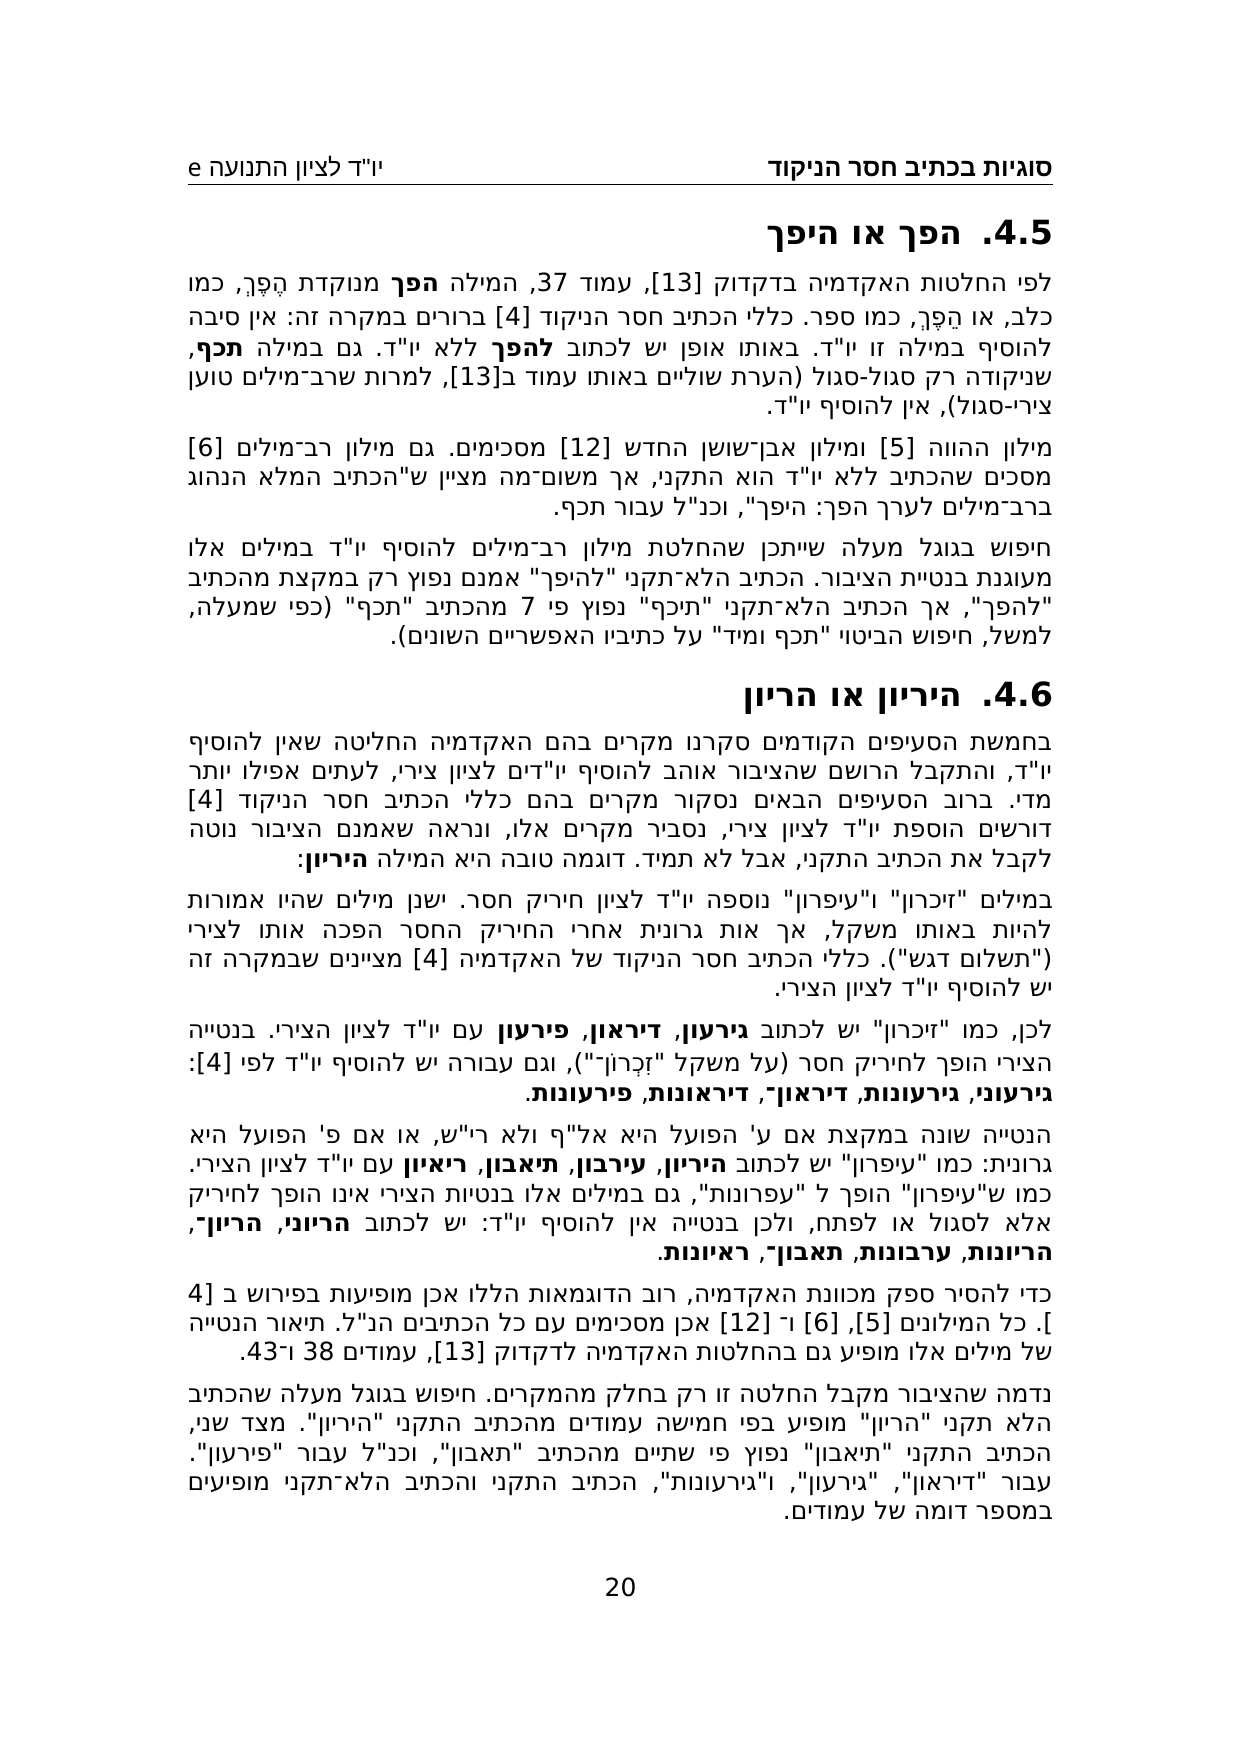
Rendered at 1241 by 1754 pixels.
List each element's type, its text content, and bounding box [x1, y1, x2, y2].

text במילים "זיכרון" ו"עיפרון" נוספה יו"ד לציון חיריק חסר. ישנן מילים שהיו אמורות להיות באותו משקל, אך אות גרונית אחרי החיריק החסר הפכה אותו לצירי ("תשלום דגש"). כללי הכתיב חסר הניקוד של האקדמיה [4] מציינים שבמקרה זה יש להוסיף יו"ד לציון הצירי. [187, 886, 1053, 1003]
subtitle הפך או היפך [187, 214, 1053, 253]
text הנטייה שונה במקצת אם ע' הפועל היא אל"ף ולא רי"ש, או אם פ' הפועל היא גרונית: כמו "עיפרון" יש לכתוב היריון, עירבון, תיאבון, ריאיון עם יו"ד לציון הצירי. כמו ש"עיפרון" הופך ל "עפרונות", גם במילים אלו בנטיות הצירי אינו הופך לחיריק אלא לסגול או לפתח, ולכן בנטייה אין להוסיף יו"ד: יש לכתוב הריוני, הריון־, הריונות, ערבונות, תאבון־, ראיונות. [187, 1120, 1053, 1267]
subtitle היריון או הריון [187, 676, 1053, 714]
text חיפוש בגוגל מעלה שייתכן שהחלטת מילון רב־מילים להוסיף יו"ד במילים אלו מעוגנת בנטיית הציבור. הכתיב הלא־תקני "להיפך" אמנם נפוץ רק במקצת מהכתיב "להפך", אך הכתיב הלא־תקני "תיכף" נפוץ פי 7 מהכתיב "תכף" (כפי שמעלה, למשל, חיפוש הביטוי "תכף ומיד" על כתיביו האפשריים השונים). [187, 534, 1053, 651]
text כדי להסיר ספק מכוונת האקדמיה, רוב הדוגמאות הללו אכן מופיעות בפירוש ב [4]. כל המילונים [5], [6] ו־ [12] אכן מסכימים עם כל הכתיבים הנ"ל. תיאור הנטייה של מילים אלו מופיע גם בהחלטות האקדמיה לדקדוק [13], עמודים 38 ו־43. [187, 1279, 1053, 1367]
text לכן, כמו "זיכרון" יש לכתוב גירעון, דיראון, פירעון עם יו"ד לציון הצירי. בנטייה הצירי הופך לחיריק חסר (על משקל "זִכְרוֹן־"), וגם עבורה יש להוסיף יו"ד לפי [4]: גירעוני, גירעונות, דיראון־, דיראונות, פירעונות. [187, 1015, 1053, 1108]
text בחמשת הסעיפים הקודמים סקרנו מקרים בהם האקדמיה החליטה שאין להוסיף יו"ד, והתקבל הרושם שהציבור אוהב להוסיף יו"דים לציון צירי, לעתים אפילו יותר מדי. ברוב הסעיפים הבאים נסקור מקרים בהם כללי הכתיב חסר הניקוד [4] דורשים הוספת יו"ד לציון צירי, נסביר מקרים אלו, ונראה שאמנם הציבור נוטה לקבל את הכתיב התקני, אבל לא תמיד. דוגמה טובה היא המילה היריון: [187, 727, 1053, 873]
text מילון ההווה [5] ומילון אבן־שושן החדש [12] מסכימים. גם מילון רב־מילים [6] מסכים שהכתיב ללא יו"ד הוא התקני, אך משום־מה מציין ש"הכתיב המלא הנהוג ברב־מילים לערך הפך: היפך", וכנ"ל עבור תכף. [187, 433, 1053, 521]
text לפי החלטות האקדמיה בדקדוק [13], עמוד 37, המילה הפך מנוקדת הֶפֶךְ, כמו כלב, או הֵפֶךְ, כמו ספר. כללי הכתיב חסר הניקוד [4] ברורים במקרה זה: אין סיבה להוסיף במילה זו יו"ד. באותו אופן יש לכתוב להפך ללא יו"ד. גם במילה תכף, שניקודה רק סגול-סגול (הערת שוליים באותו עמוד ב[13], למרות שרב־מילים טוען צירי-סגול), אין להוסיף יו"ד. [187, 265, 1053, 421]
text נדמה שהציבור מקבל החלטה זו רק בחלק מהמקרים. חיפוש בגוגל מעלה שהכתיב הלא תקני "הריון" מופיע בפי חמישה עמודים מהכתיב התקני "היריון". מצד שני, הכתיב התקני "תיאבון" נפוץ פי שתיים מהכתיב "תאבון", וכנ"ל עבור "פירעון". עבור "דיראון", "גירעון", ו"גירעונות", הכתיב התקני והכתיב הלא־תקני מופיעים במספר דומה של עמודים. [187, 1379, 1053, 1526]
